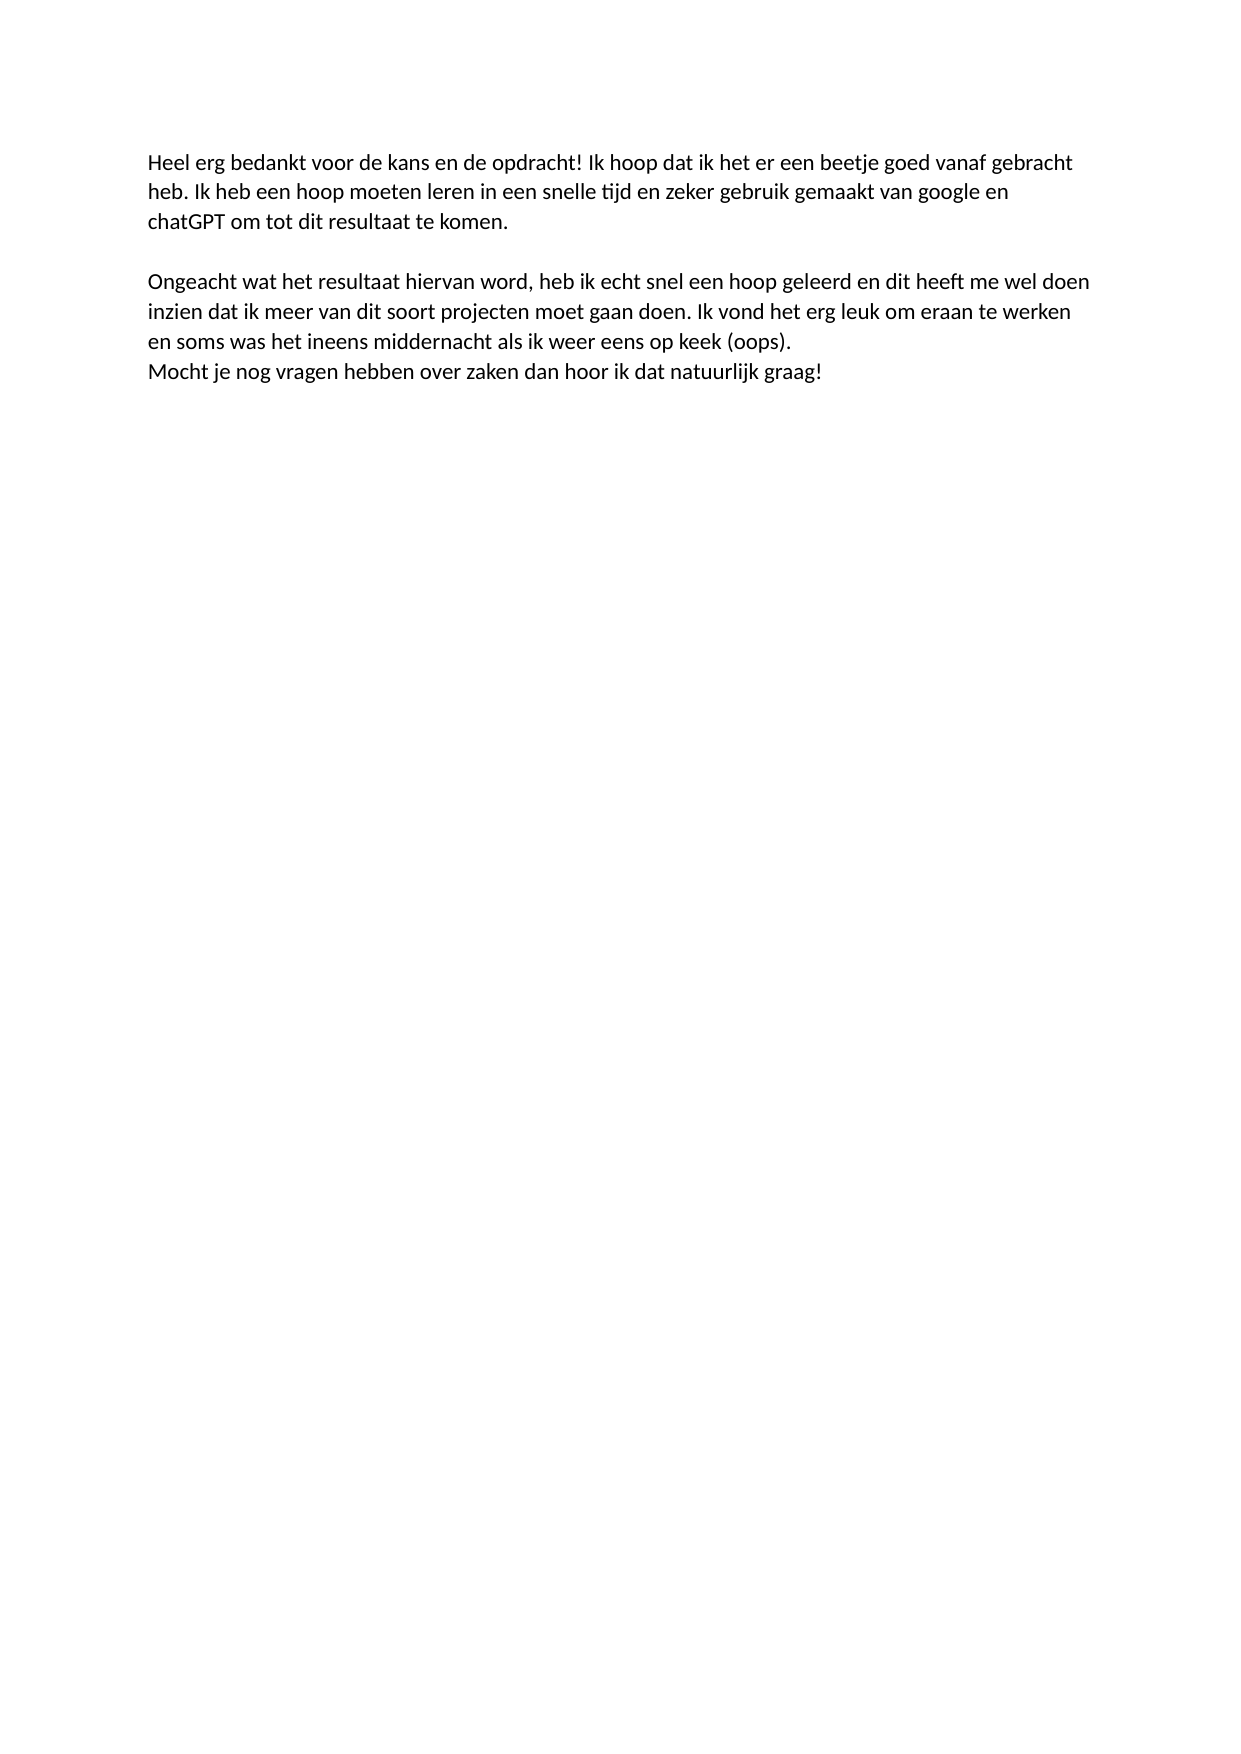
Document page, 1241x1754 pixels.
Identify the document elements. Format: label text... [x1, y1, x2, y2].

text Heel erg bedankt voor de kans en de opdracht! Ik hoop dat ik het er een beetje goed vanaf gebracht heb. Ik heb een hoop moeten leren in een snelle tijd en zeker gebruik gemaakt van google en chatGPT om tot dit resultaat te komen. Ongeacht wat het resultaat hiervan word, heb ik echt snel een hoop geleerd en dit heeft me wel doen inzien dat ik meer van dit soort projecten moet gaan doen. Ik vond het erg leuk om eraan te werken en soms was het ineens middernacht als ik weer eens op keek (oops). Mocht je nog vragen hebben over zaken dan hoor ik dat natuurlijk graag! [148, 148, 1093, 415]
